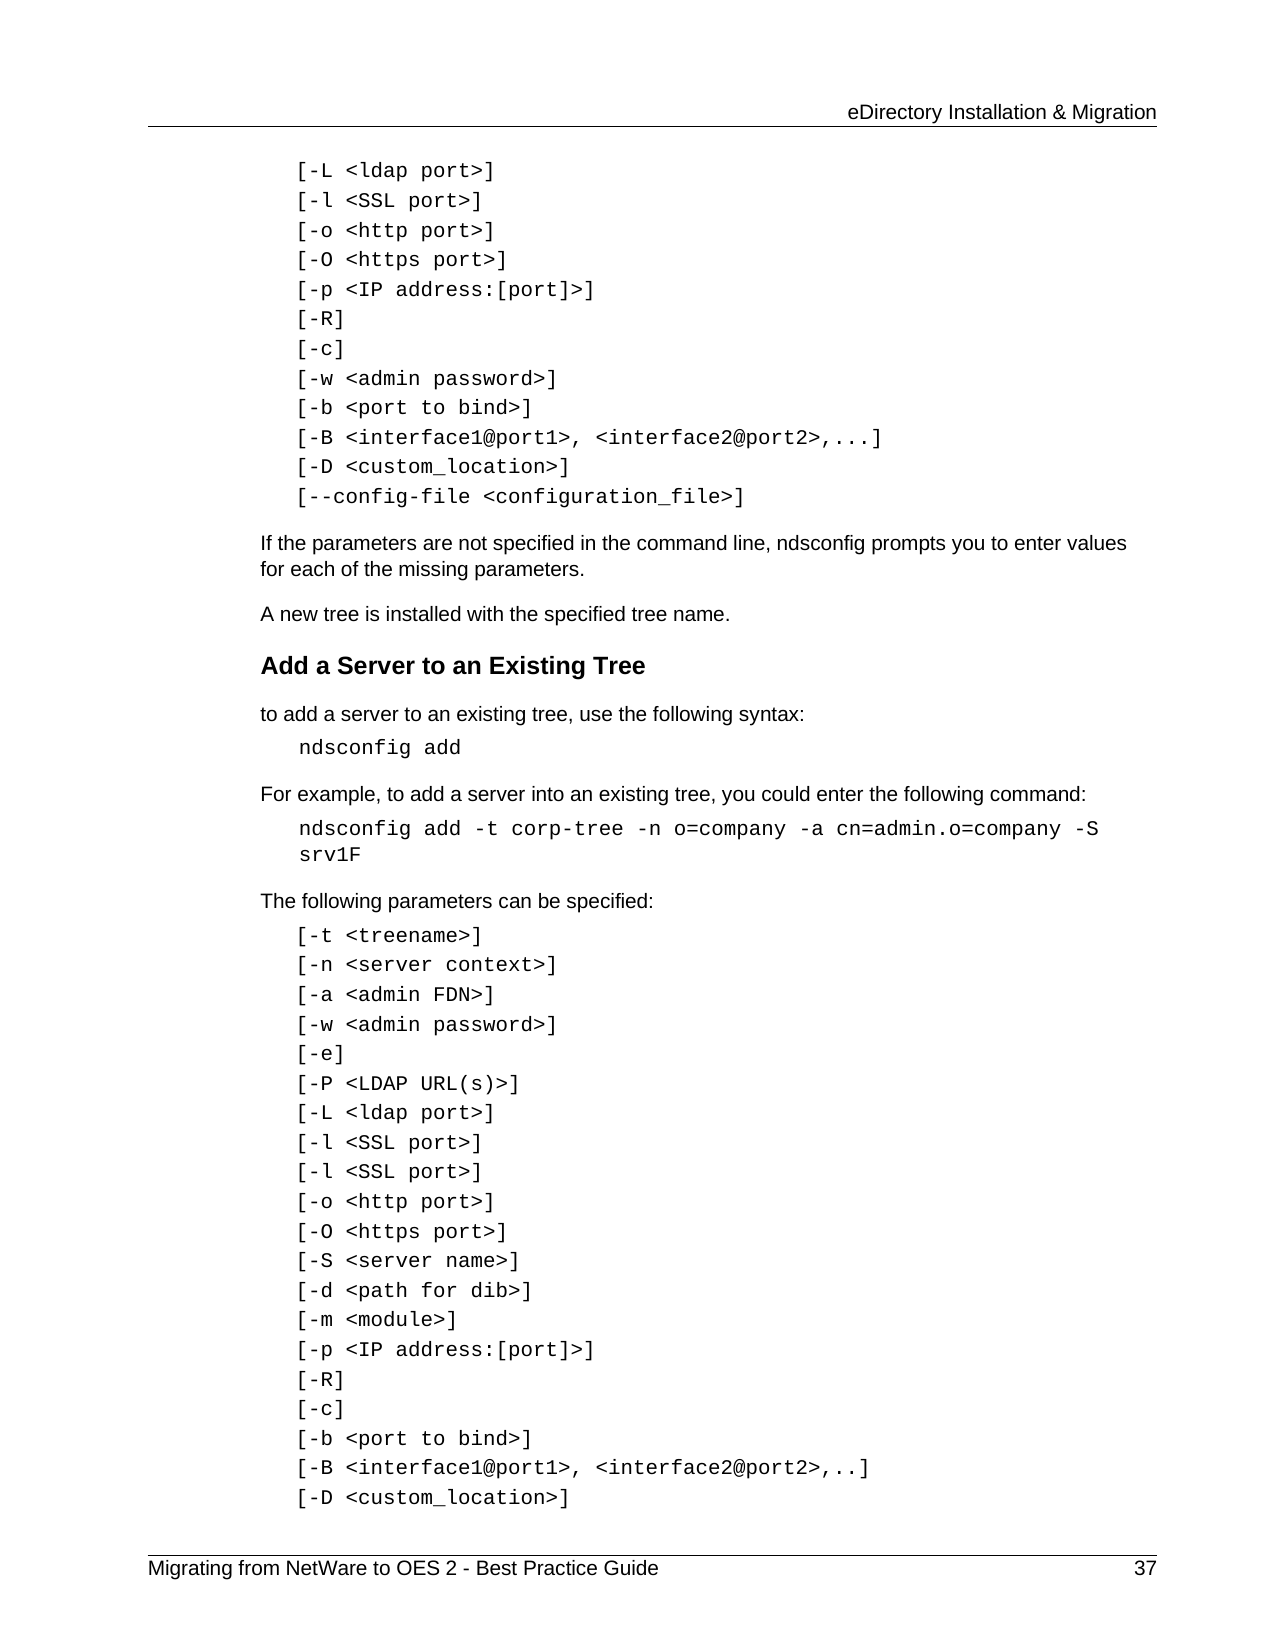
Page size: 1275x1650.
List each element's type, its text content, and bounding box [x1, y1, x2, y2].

text [-w <admin password>] [295, 1014, 1157, 1037]
text to add a server to an existing tree, use the following syntax: [260, 702, 1157, 725]
text [-P <LDAP URL(s)>] [295, 1073, 1157, 1096]
text [-l <SSL port>] [295, 190, 1157, 214]
text [--config-file <configuration_file>] [295, 486, 1157, 509]
text [-e] [295, 1043, 1157, 1067]
text [-p <IP address:[port]>] [295, 279, 1157, 302]
text ndsconfig add -t corp-tree -n o=company -a cn=admin.o=company -S srv1F [298, 818, 1157, 867]
text [-b <port to bind>] [295, 397, 1157, 421]
text [-m <module>] [295, 1309, 1157, 1333]
text [-c] [295, 1398, 1157, 1422]
text [-O <https port>] [295, 1221, 1157, 1244]
text [-l <SSL port>] [295, 1162, 1157, 1185]
text [-D <custom_location>] [295, 1487, 1157, 1511]
text [-c] [295, 338, 1157, 362]
text [-L <ldap port>] [295, 1102, 1157, 1126]
text [-d <path for dib>] [295, 1280, 1157, 1303]
text [-B <interface1@port1>, <interface2@port2>,..] [295, 1457, 1157, 1481]
text The following parameters can be specified: [260, 890, 1157, 913]
text [-O <https port>] [295, 249, 1157, 273]
text [-o <http port>] [295, 1191, 1157, 1215]
text A new tree is installed with the specified tree name. [260, 603, 1157, 626]
text [-b <port to bind>] [295, 1428, 1157, 1451]
text [-a <admin FDN>] [295, 984, 1157, 1008]
subtitle Add a Server to an Existing Tree [260, 652, 1157, 680]
text For example, to add a server into an existing tree, you could enter the following command: [260, 783, 1157, 806]
text [-l <SSL port>] [295, 1132, 1157, 1156]
text [-t <treename>] [295, 925, 1157, 948]
text [-n <server context>] [295, 954, 1157, 978]
text [-D <custom_location>] [295, 456, 1157, 480]
text [-R] [295, 308, 1157, 332]
text ndsconfig add [298, 737, 1157, 761]
text [-S <server name>] [295, 1250, 1157, 1274]
text [-B <interface1@port1>, <interface2@port2>,...] [295, 427, 1157, 450]
text [-L <ldap port>] [295, 161, 1157, 184]
text [-o <http port>] [295, 220, 1157, 243]
text [-p <IP address:[port]>] [295, 1339, 1157, 1363]
text [-R] [295, 1369, 1157, 1392]
text [-w <admin password>] [295, 368, 1157, 391]
text If the parameters are not specified in the command line, ndsconfig prompts you to enter values for each of the missing parameters. [260, 532, 1157, 581]
